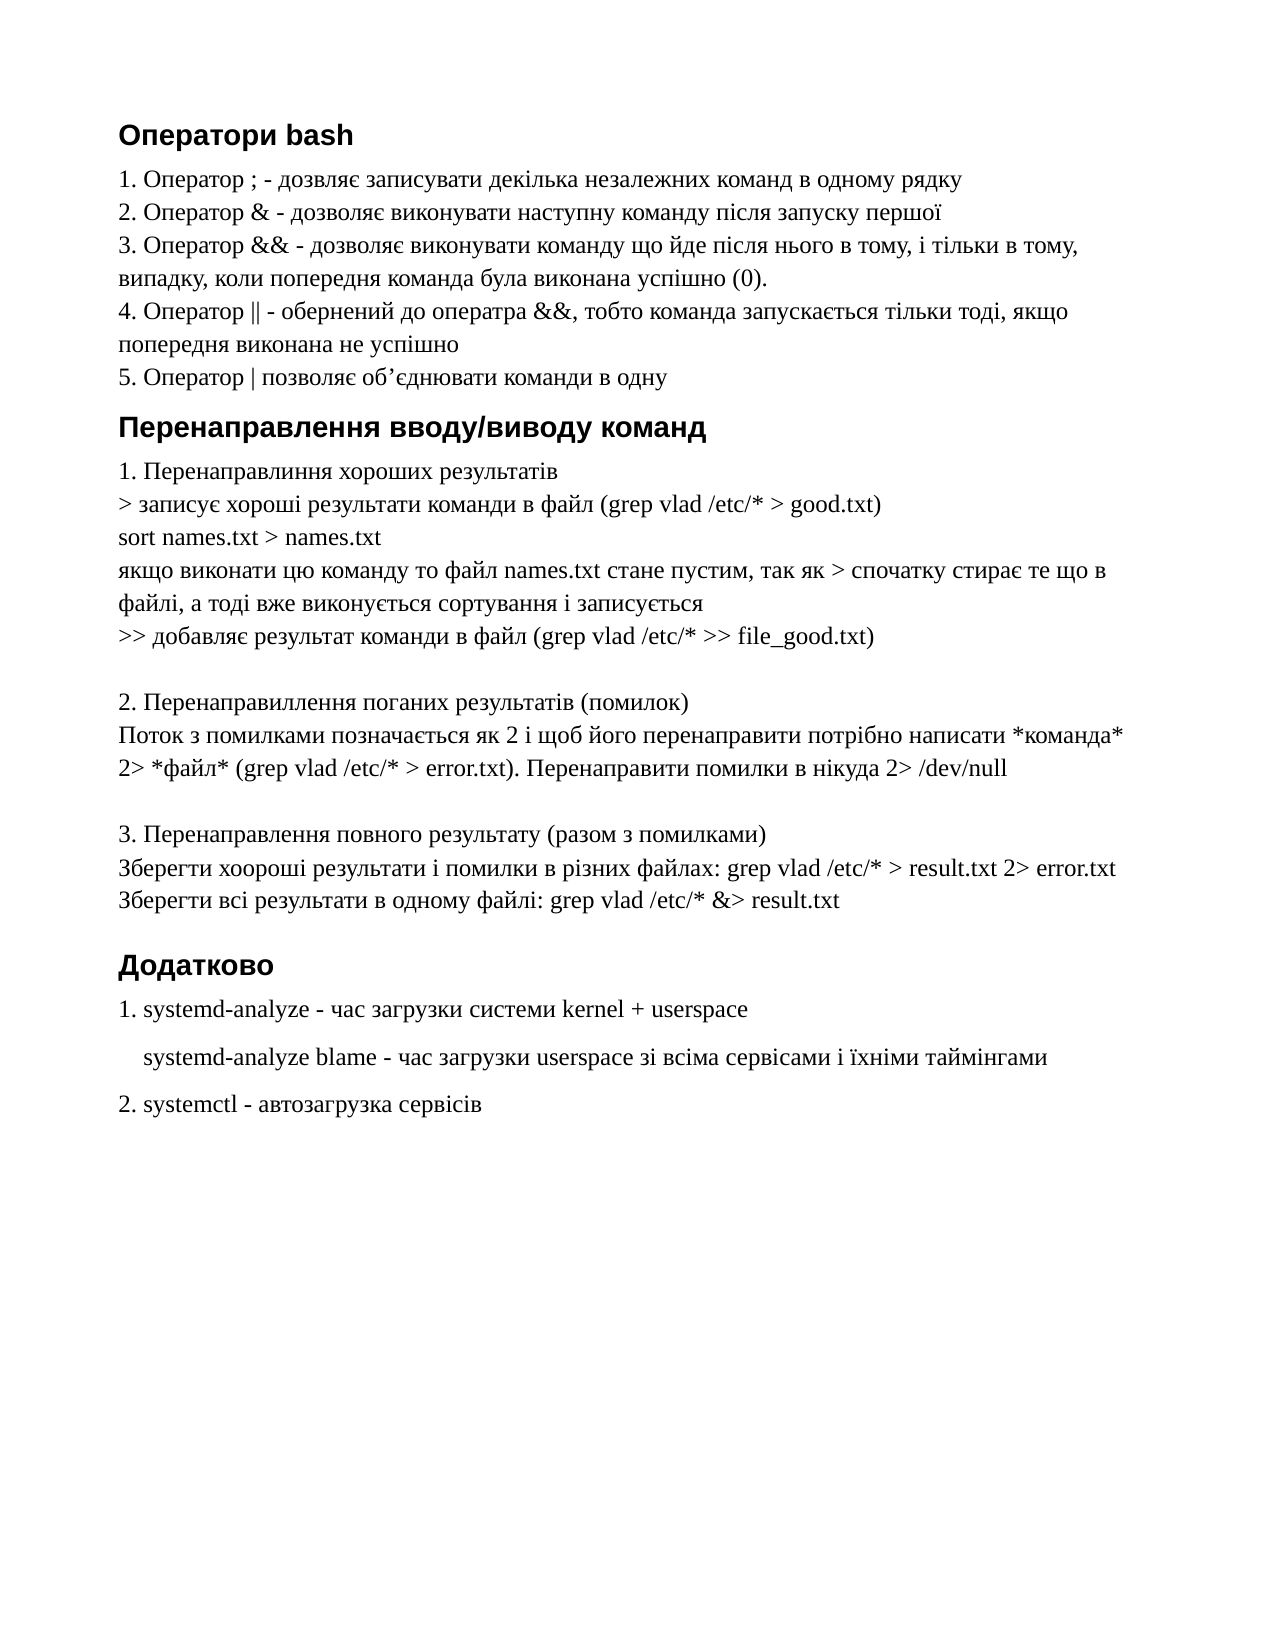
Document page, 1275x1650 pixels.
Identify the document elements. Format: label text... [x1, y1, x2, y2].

text 2. Перенаправиллення поганих результатів (помилок) [118, 687, 1157, 716]
subtitle Перенаправлення вводу/виводу команд [118, 410, 1157, 444]
text 3. Оператор && - дозволяє виконувати команду що йде після нього в тому, і тільки в тому, випадку, коли попередня команда була виконана успішно (0). [118, 230, 1157, 292]
text > записує хороші результати команди в файл (grep vlad /etc/* > good.txt) [118, 489, 1157, 518]
text 2. Оператор & - дозволяє виконувати наступну команду після запуску першої [118, 197, 1157, 226]
text Зберегти всі результати в одному файлі: grep vlad /etc/* &> result.txt [118, 886, 1157, 914]
text >> добавляє результат команди в файл (grep vlad /etc/* >> file_good.txt) [118, 621, 1157, 650]
text Поток з помилками позначається як 2 і щоб його перенаправити потрібно написати *команда* 2> *файл* (grep vlad /etc/* > error.txt). Перенаправити помилки в нікуда 2> /dev/null [118, 721, 1157, 782]
text якщо виконати цю команду то файл names.txt стане пустим, так як > спочатку стирає те що в файлі, а тоді вже виконується сортування і записується [118, 555, 1157, 617]
text Зберегти хоороші результати і помилки в різних файлах: grep vlad /etc/* > result.txt 2> error.txt [118, 853, 1157, 881]
text 5. Оператор | позволяє об’єднювати команди в одну [118, 362, 1157, 391]
text 1. Оператор ; - дозвляє записувати декілька незалежних команд в одному рядку [118, 164, 1157, 193]
text 1. systemd-analyze - час загрузки системи kernel + userspace [118, 994, 1157, 1023]
text 1. Перенаправлиння хороших результатів [118, 456, 1157, 485]
subtitle Додатково [118, 948, 1157, 982]
text 4. Оператор || - обернений до оператра &&, тобто команда запускається тільки тоді, якщо попередня виконана не успішно [118, 296, 1157, 358]
text systemd-analyze blame - час загрузки userspace зі всіма сервісами і їхніми таймінгами [118, 1042, 1157, 1070]
text 2. systemctl - автозагрузка сервісів [118, 1089, 1157, 1118]
text sort names.txt > names.txt [118, 522, 1157, 551]
subtitle Оператори bash [118, 118, 1157, 152]
text 3. Перенаправлення повного результату (разом з помилками) [118, 819, 1157, 848]
